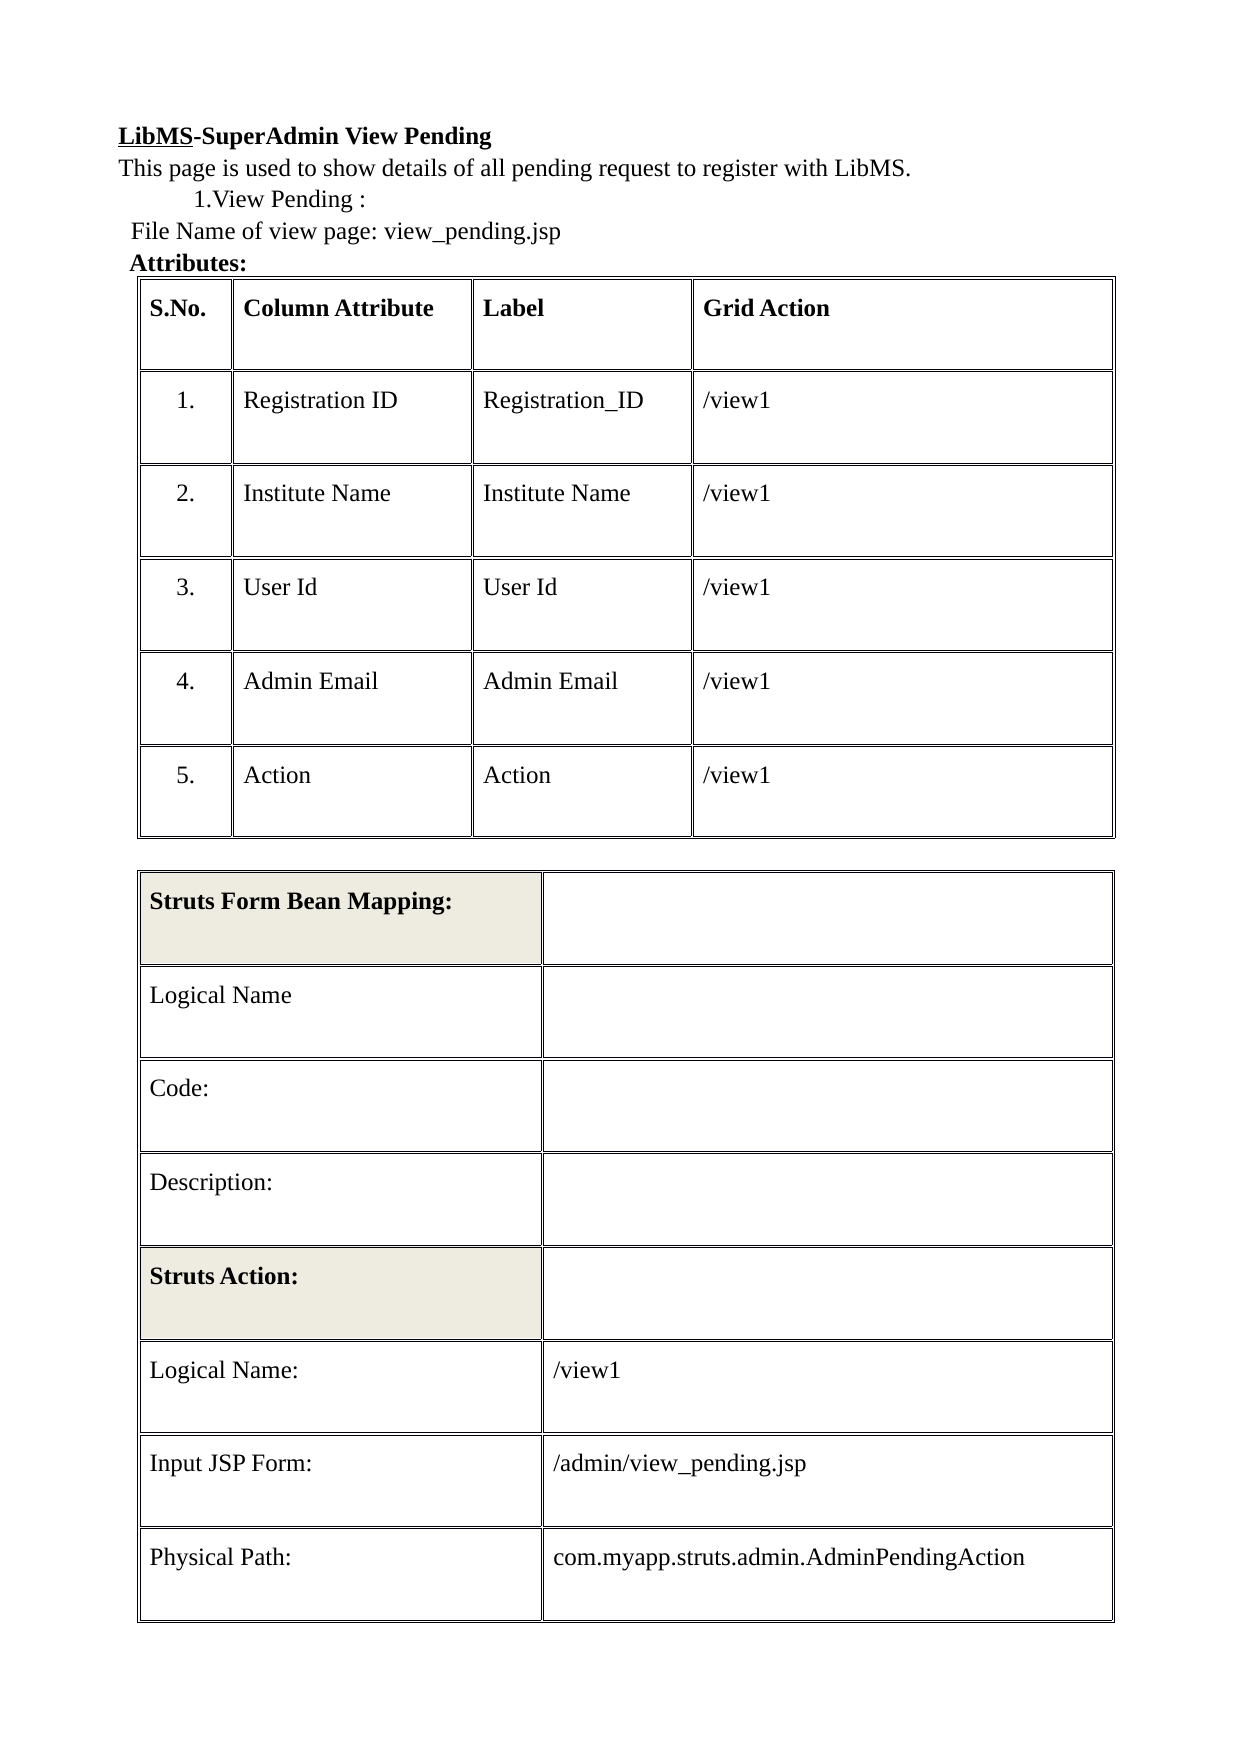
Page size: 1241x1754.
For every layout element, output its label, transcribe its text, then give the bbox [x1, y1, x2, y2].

table_cell Logical Name [141, 967, 541, 1057]
table_cell [544, 1154, 1112, 1245]
table_cell /view1 [694, 372, 1112, 462]
table_cell Logical Name: [141, 1342, 541, 1432]
table_cell /view1 [694, 466, 1112, 556]
text This page is used to show details of all pending request to register with LibMS. [118, 153, 1122, 181]
table_cell Description: [141, 1154, 541, 1245]
table_cell 1. [141, 372, 231, 462]
table_cell User Id [234, 560, 471, 650]
table_cell Institute Name [234, 466, 471, 556]
table_header Label [474, 280, 691, 369]
table_cell Action [234, 747, 471, 836]
table_header Grid Action [694, 280, 1112, 369]
table_cell Registration_ID [474, 372, 691, 462]
table_cell 4. [141, 653, 231, 744]
table_header S.No. [141, 280, 231, 369]
table_cell /view1 [694, 747, 1112, 836]
table_cell [544, 1061, 1112, 1151]
table_cell Admin Email [234, 653, 471, 744]
table_cell Physical Path: [141, 1529, 541, 1620]
table_cell [544, 1248, 1112, 1338]
table_cell com.myapp.struts.admin.AdminPendingAction [544, 1529, 1112, 1620]
table_cell Code: [141, 1061, 541, 1151]
table_cell User Id [474, 560, 691, 650]
table_cell /view1 [694, 560, 1112, 650]
table_header [544, 873, 1112, 963]
text Attributes: [118, 248, 1122, 276]
table_cell 5. [141, 747, 231, 836]
table_cell /admin/view_pending.jsp [544, 1436, 1112, 1526]
table_cell /view1 [544, 1342, 1112, 1432]
table_cell 2. [141, 466, 231, 556]
table_cell /view1 [694, 653, 1112, 744]
table_cell Input JSP Form: [141, 1436, 541, 1526]
table_cell Struts Action: [141, 1248, 541, 1338]
table_cell Admin Email [474, 653, 691, 744]
table_cell [544, 967, 1112, 1057]
text LibMS-SuperAdmin View Pending [118, 121, 1122, 150]
table_header Struts Form Bean Mapping: [141, 873, 541, 963]
text File Name of view page: view_pending.jsp [118, 216, 1122, 245]
table_header Column Attribute [234, 280, 471, 369]
text 1.View Pending : [193, 184, 1122, 213]
table_cell Registration ID [234, 372, 471, 462]
table_cell 3. [141, 560, 231, 650]
table_cell Action [474, 747, 691, 836]
table_cell Institute Name [474, 466, 691, 556]
